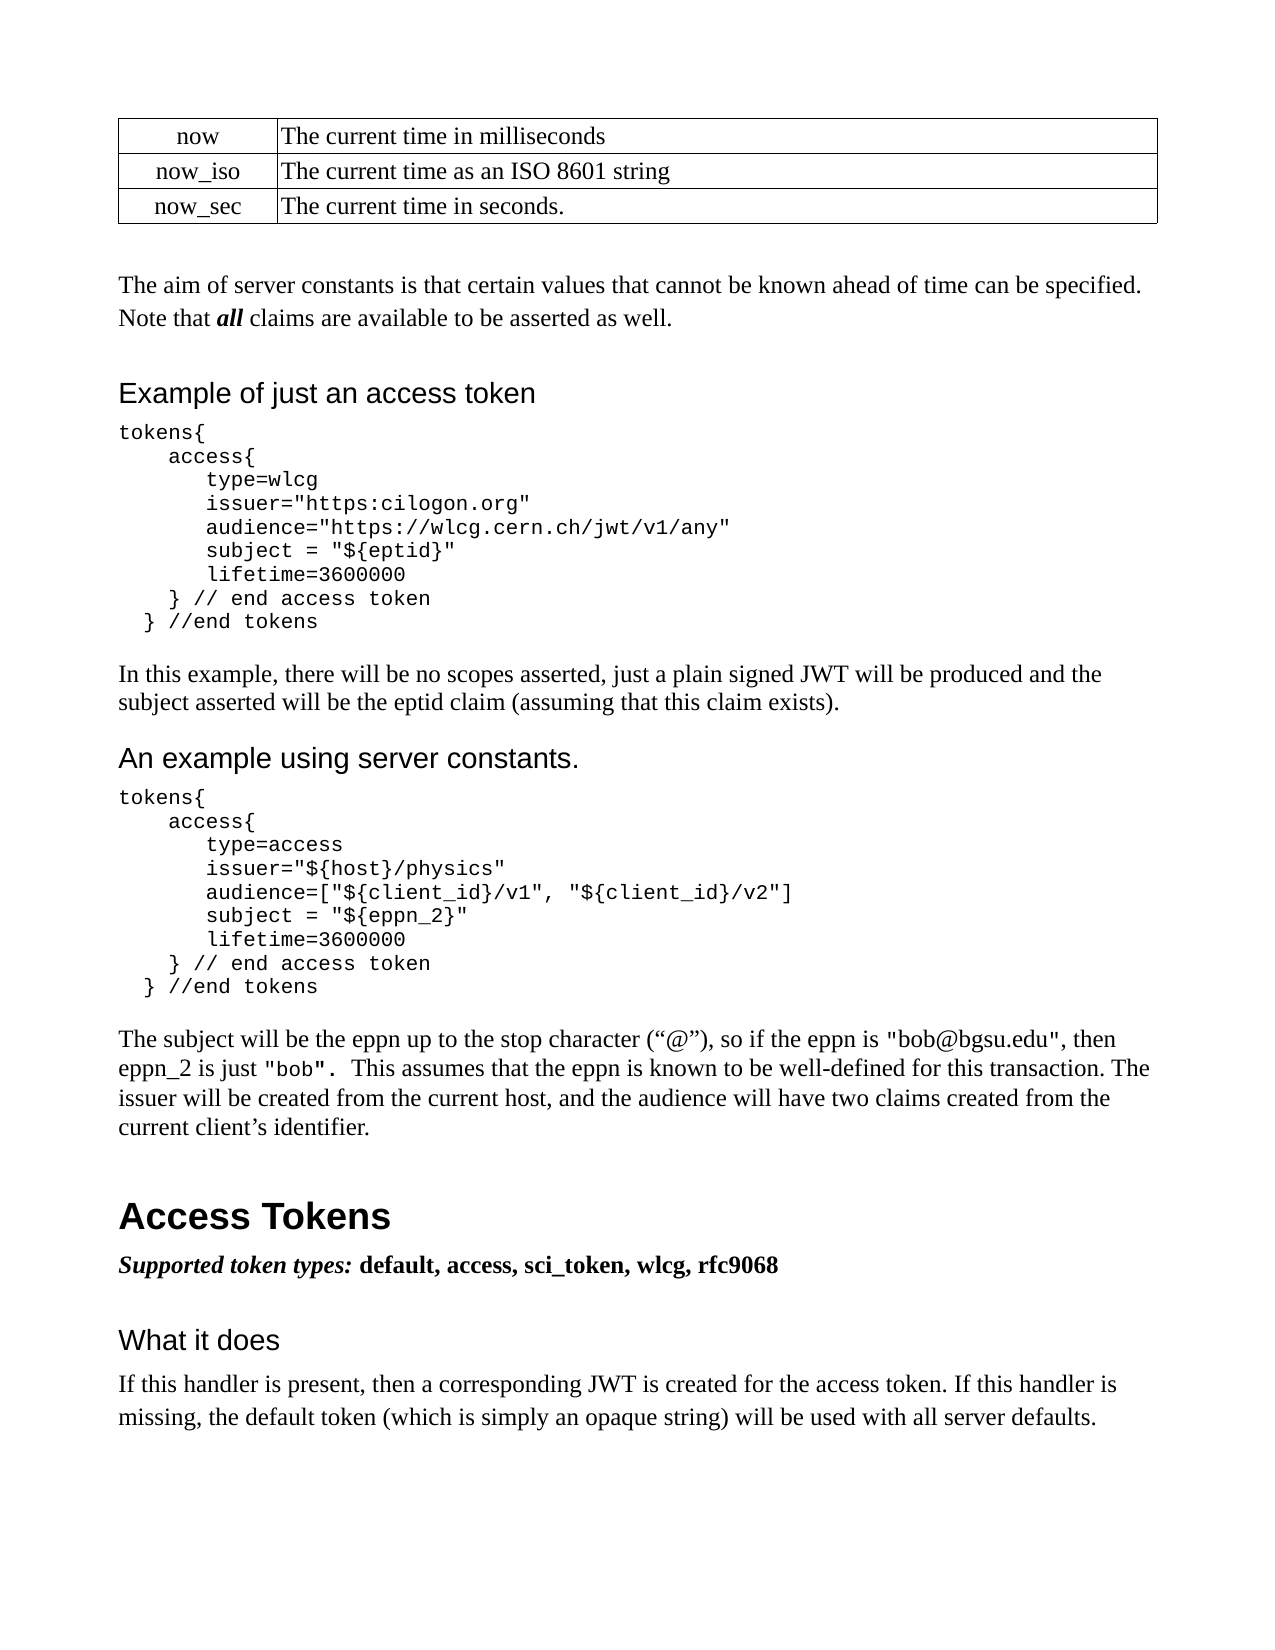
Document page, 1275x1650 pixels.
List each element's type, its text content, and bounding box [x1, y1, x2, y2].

subtitle Access Tokens [118, 1194, 1157, 1238]
table_cell now [119, 119, 277, 153]
subtitle Example of just an access token [118, 376, 1157, 410]
text The aim of server constants is that certain values that cannot be known ahead of time can be specified. Note that all claims are available to be asserted as well. [118, 271, 1157, 332]
table_cell The current time as an ISO 8601 string [278, 154, 1157, 188]
table_cell now_iso [119, 154, 277, 188]
table_cell The current time in milliseconds [278, 119, 1157, 153]
text tokens{ access{ type=wlcg issuer="https:cilogon.org" audience="https://wlcg.cern.ch/jwt/v1/any" [118, 422, 1157, 540]
text subject = "${eptid}" lifetime=3600000 } // end access token } //end tokens [118, 540, 1157, 635]
text tokens{ access{ type=access issuer="${host}/physics" audience=["${client_id}/v1", "${client_id}/v2"] [118, 787, 1157, 905]
subtitle What it does [118, 1323, 1157, 1356]
table_cell The current time in seconds. [278, 189, 1157, 223]
subtitle An example using server constants. [118, 741, 1157, 775]
text If this handler is present, then a corresponding JWT is created for the access token. If this handler is missing, the default token (which is simply an opaque string) will be used with all server defaults. [118, 1369, 1157, 1431]
text The subject will be the eppn up to the stop character (“@”), so if the eppn is "bob@bgsu.edu", then eppn_2 is just "bob". This assumes that the eppn is known to be well-defined for this transaction. The issuer will be created from the current host, and the audience will have two claims created from the current client’s identifier. [118, 1024, 1157, 1140]
table_cell now_sec [119, 189, 277, 223]
text In this example, there will be no scopes asserted, just a plain signed JWT will be produced and the subject asserted will be the eptid claim (assuming that this claim exists). [118, 659, 1157, 716]
text Supported token types: default, access, sci_token, wlcg, rfc9068 [118, 1250, 1157, 1279]
text subject = "${eppn_2}" lifetime=3600000 } // end access token } //end tokens [118, 905, 1157, 1000]
